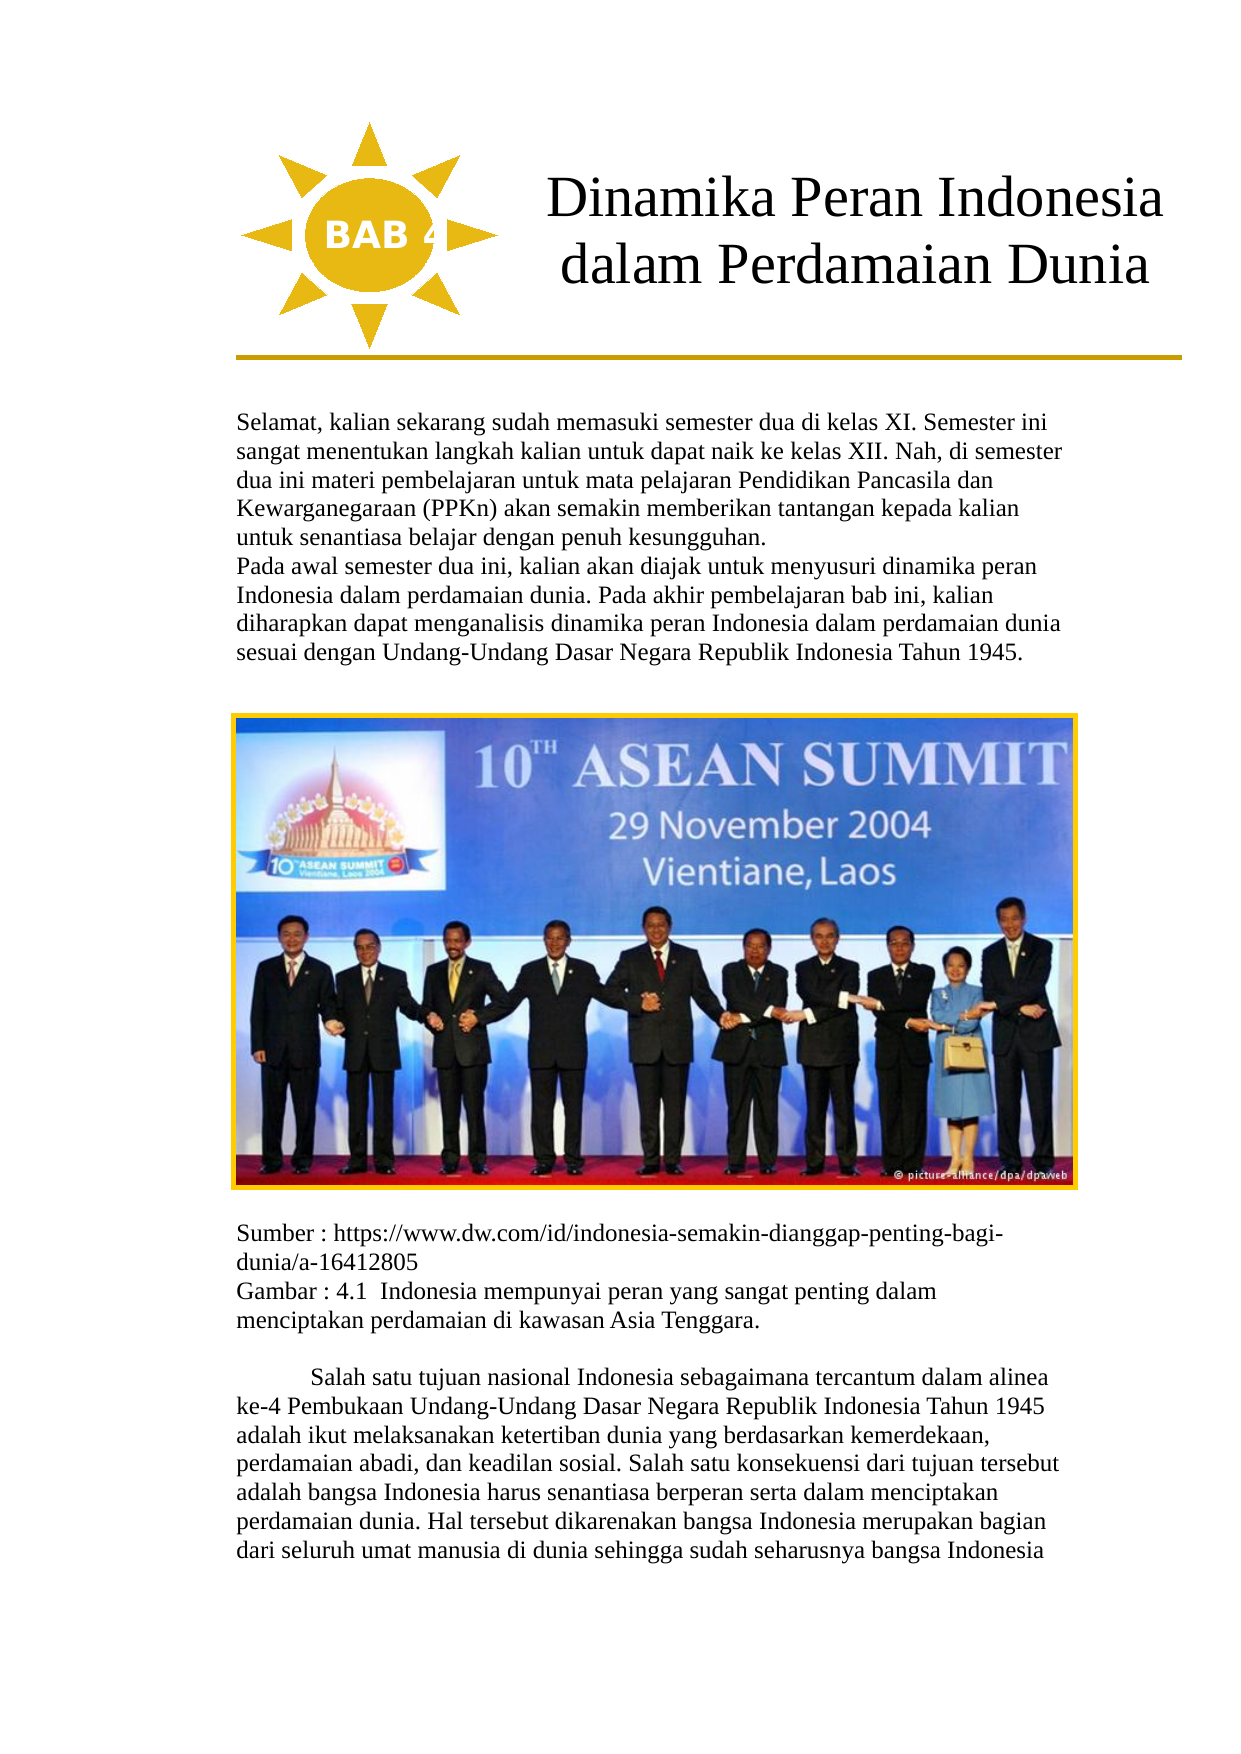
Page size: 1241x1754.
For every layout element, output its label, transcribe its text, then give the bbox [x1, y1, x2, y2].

text Salah satu tujuan nasional Indonesia sebagaimana tercantum dalam alinea ke-4 Pembukaan Undang-Undang Dasar Negara Republik Indonesia Tahun 1945 adalah ikut melaksanakan ketertiban dunia yang berdasarkan kemerdekaan, perdamaian abadi, dan keadilan sosial. Salah satu konsekuensi dari tujuan tersebut adalah bangsa Indonesia harus senantiasa berperan serta dalam menciptakan perdamaian dunia. Hal tersebut dikarenakan bangsa Indonesia merupakan bagian dari seluruh umat manusia di dunia sehingga sudah seharusnya bangsa Indonesia [236, 1362, 1063, 1563]
text Selamat, kalian sekarang sudah memasuki semester dua di kelas XI. Semester ini sangat menentukan langkah kalian untuk dapat naik ke kelas XII. Nah, di semester dua ini materi pembelajaran untuk mata pelajaran Pendidikan Pancasila dan Kewarganegaraan (PPKn) akan semakin memberikan tantangan kepada kalian untuk senantiasa belajar dengan penuh kesungguhan. [236, 407, 1063, 551]
picture [236, 718, 1073, 1185]
text Pada awal semester dua ini, kalian akan diajak untuk menyusuri dinamika peran Indonesia dalam perdamaian dunia. Pada akhir pembelajaran bab ini, kalian diharapkan dapat menganalisis dinamika peran Indonesia dalam perdamaian dunia sesuai dengan Undang-Undang Dasar Negara Republik Indonesia Tahun 1945. [236, 551, 1063, 666]
text Sumber : https://www.dw.com/id/indonesia-semakin-dianggap-penting-bagi-dunia/a-16412805 [236, 1218, 1063, 1276]
text Gambar : 4.1 Indonesia mempunyai peran yang sangat penting dalam menciptakan perdamaian di kawasan Asia Tenggara. [236, 1276, 1063, 1333]
